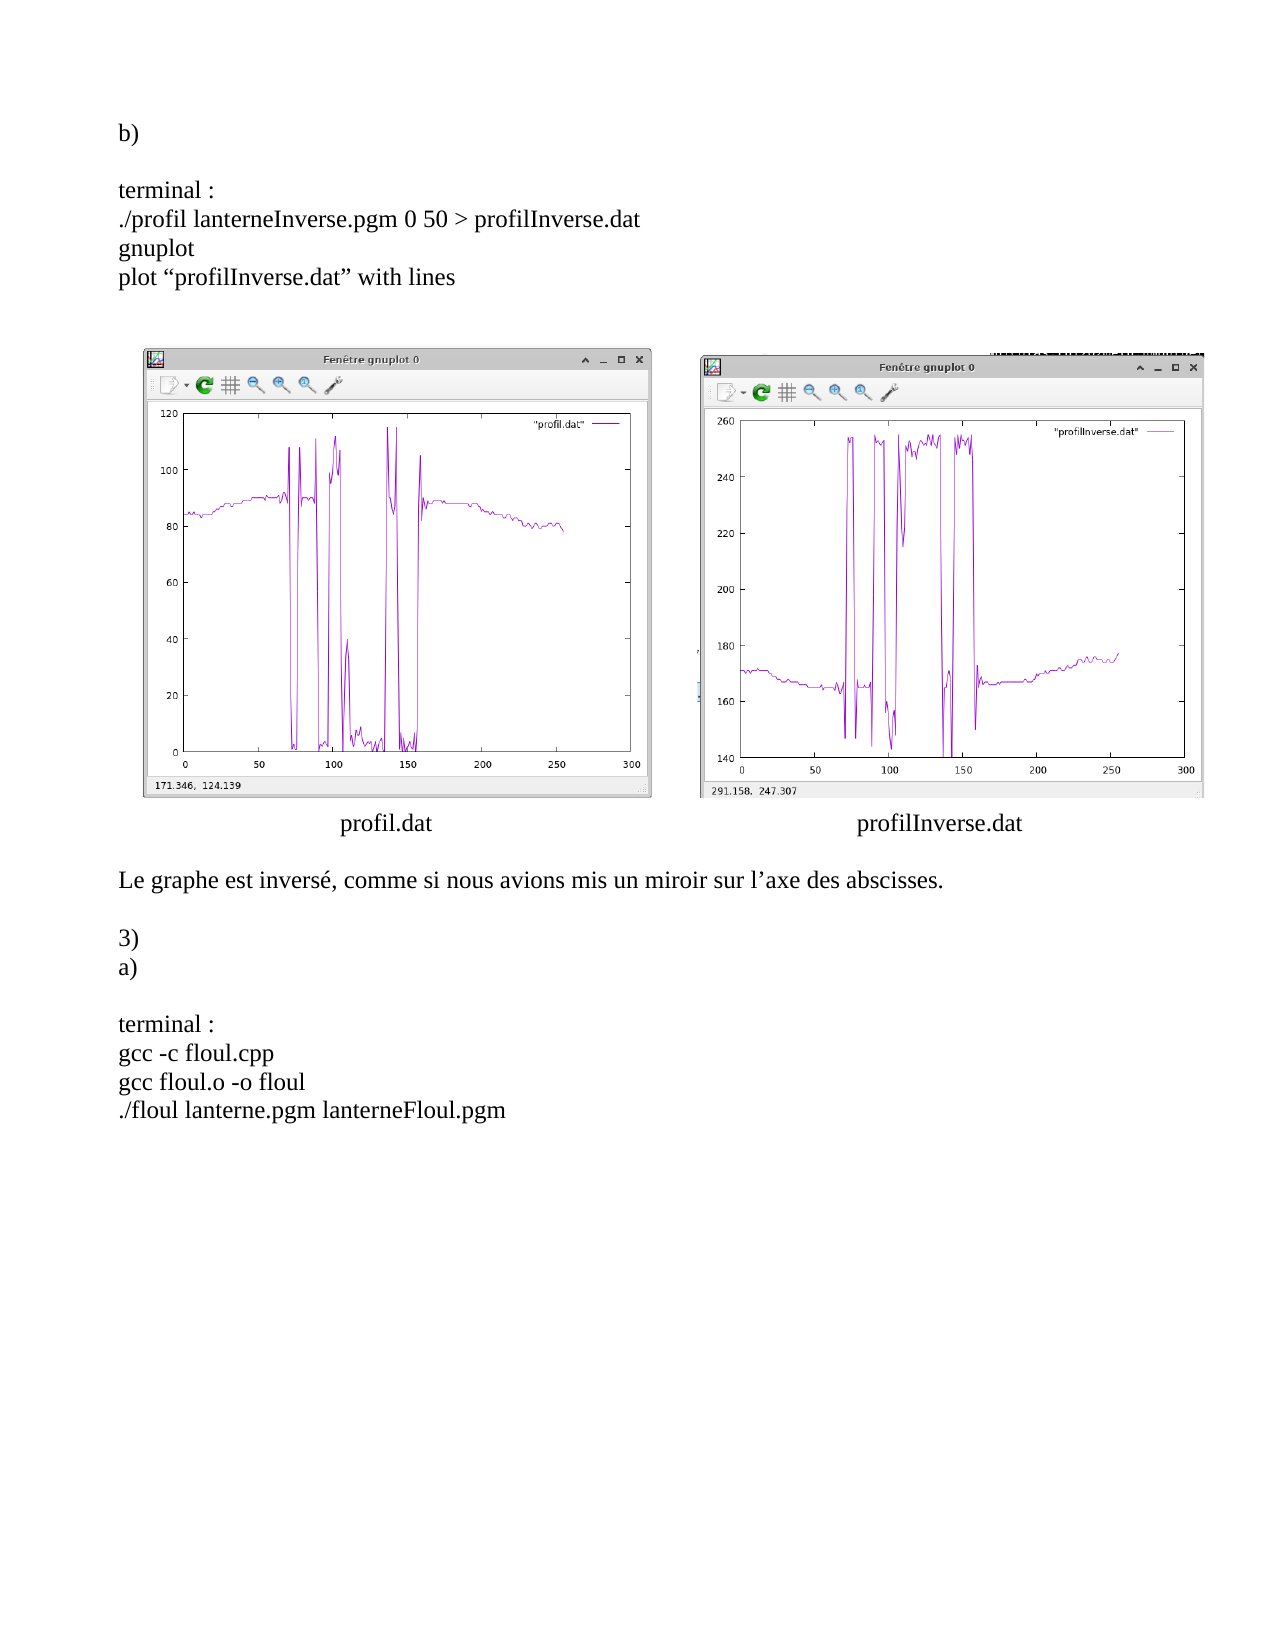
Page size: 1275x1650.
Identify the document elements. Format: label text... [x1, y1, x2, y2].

text gcc -c floul.cpp [118, 1038, 1157, 1067]
text gnuplot [118, 233, 1157, 262]
text 3) [118, 923, 1157, 952]
text ./floul lanterne.pgm lanterneFloul.pgm [118, 1096, 1157, 1124]
text gcc floul.o -o floul [118, 1067, 1157, 1096]
picture [777, 353, 1122, 798]
text plot “profilInverse.dat” with lines [118, 262, 1157, 291]
text terminal : [118, 1009, 1157, 1038]
text terminal : [118, 176, 1157, 204]
picture [141, 345, 335, 798]
text a) [118, 952, 1157, 981]
text profil.dat profilInverse.dat [118, 808, 1157, 837]
text ./profil lanterneInverse.pgm 0 50 > profilInverse.dat [118, 204, 1157, 233]
text Le graphe est inversé, comme si nous avions mis un miroir sur l’axe des abscisses. [118, 866, 1157, 894]
text b) [118, 118, 1157, 147]
